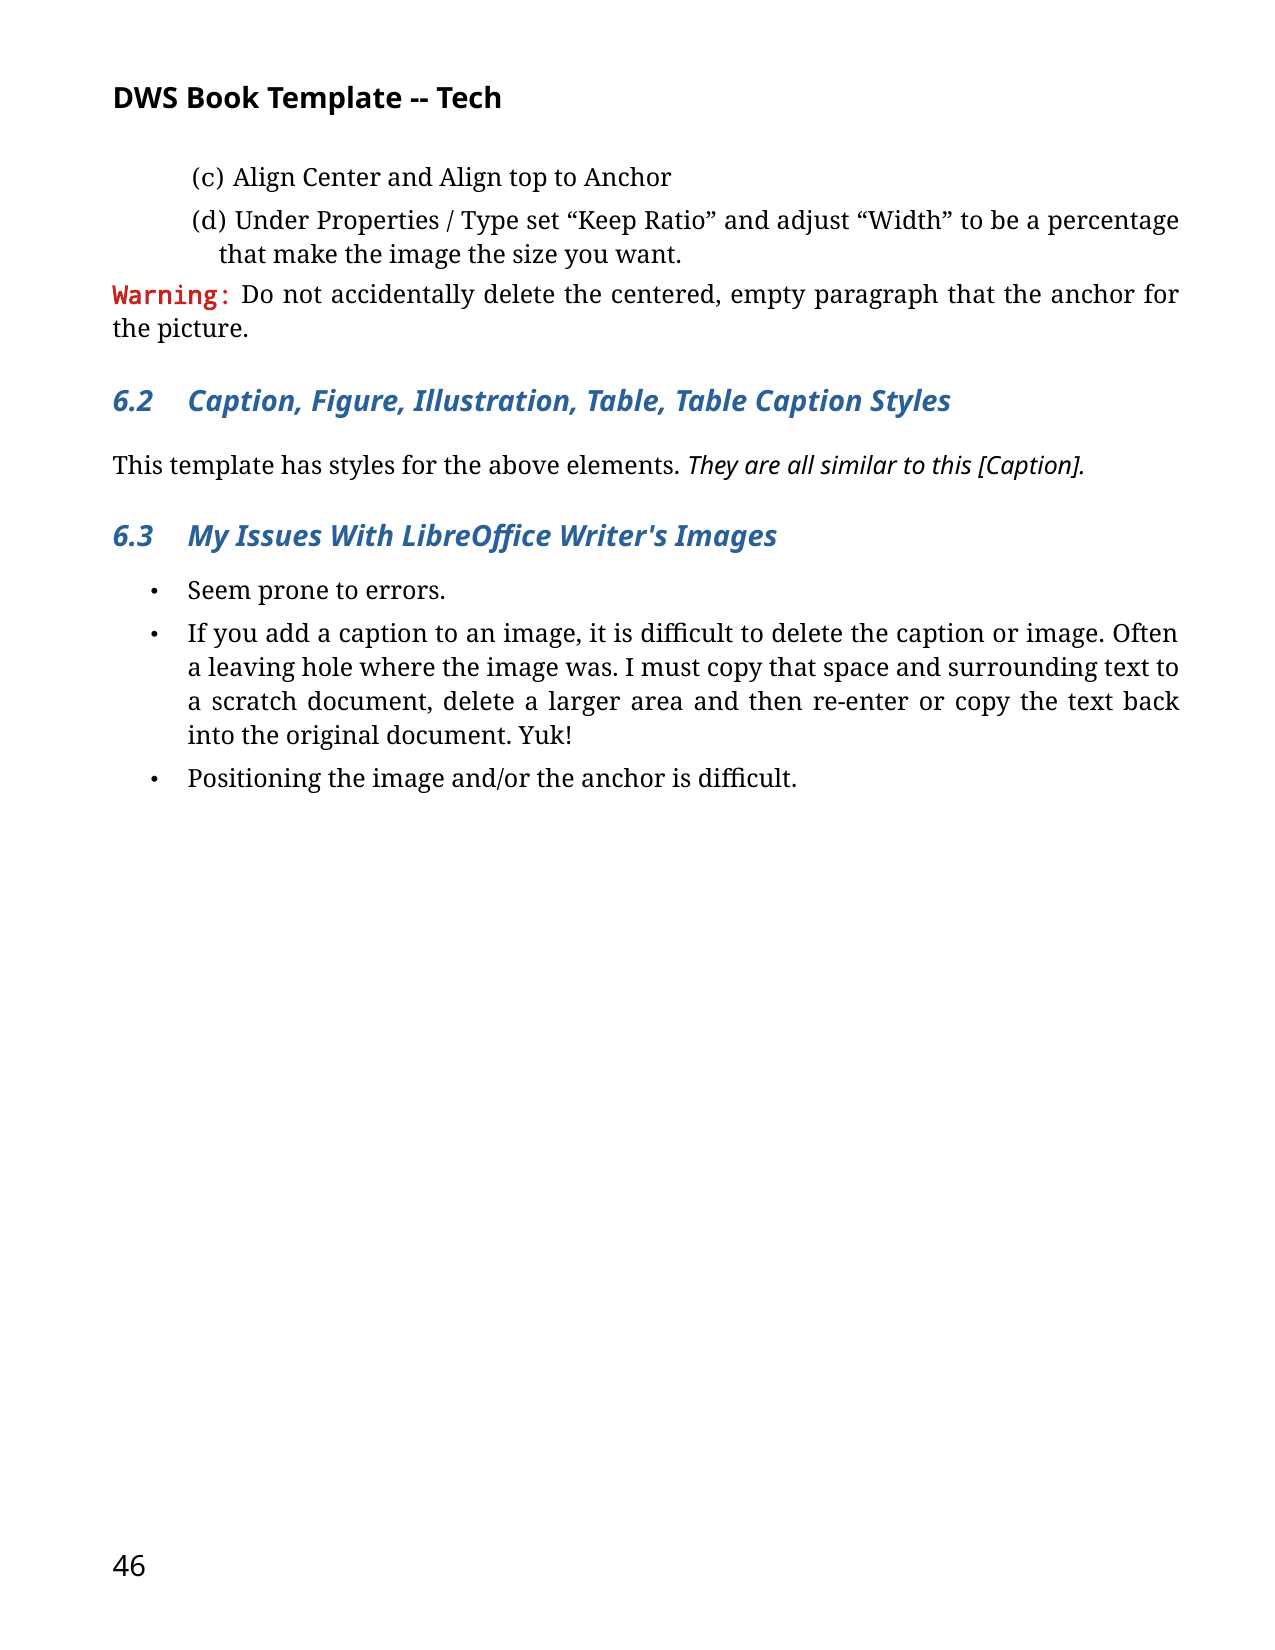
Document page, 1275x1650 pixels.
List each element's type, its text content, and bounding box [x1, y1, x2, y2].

text Warning: Do not accidentally delete the centered, empty paragraph that the anchor for the picture. [112, 277, 1181, 345]
list Align Center and Align top to Anchor [183, 160, 1181, 194]
subtitle Caption, Figure, Illustration, Table, Table Caption Styles [112, 381, 1181, 420]
text This template has styles for the above elements. They are all similar to this [Caption]. [112, 448, 1181, 482]
list If you add a caption to an image, it is difficult to delete the caption or image. Often a leaving hole where the image was. I must copy that space and surrounding text to a scratch document, delete a larger area and then re-enter or copy the text back into the original document. Yuk! [150, 616, 1181, 752]
list Under Properties / Type set “Keep Ratio” and adjust “Width” to be a percentage that make the image the size you want. [183, 203, 1181, 271]
list Positioning the image and/or the anchor is difficult. [150, 761, 1181, 795]
subtitle My Issues With LibreOffice Writer's Images [112, 515, 1181, 554]
list Seem prone to errors. [150, 572, 1181, 606]
